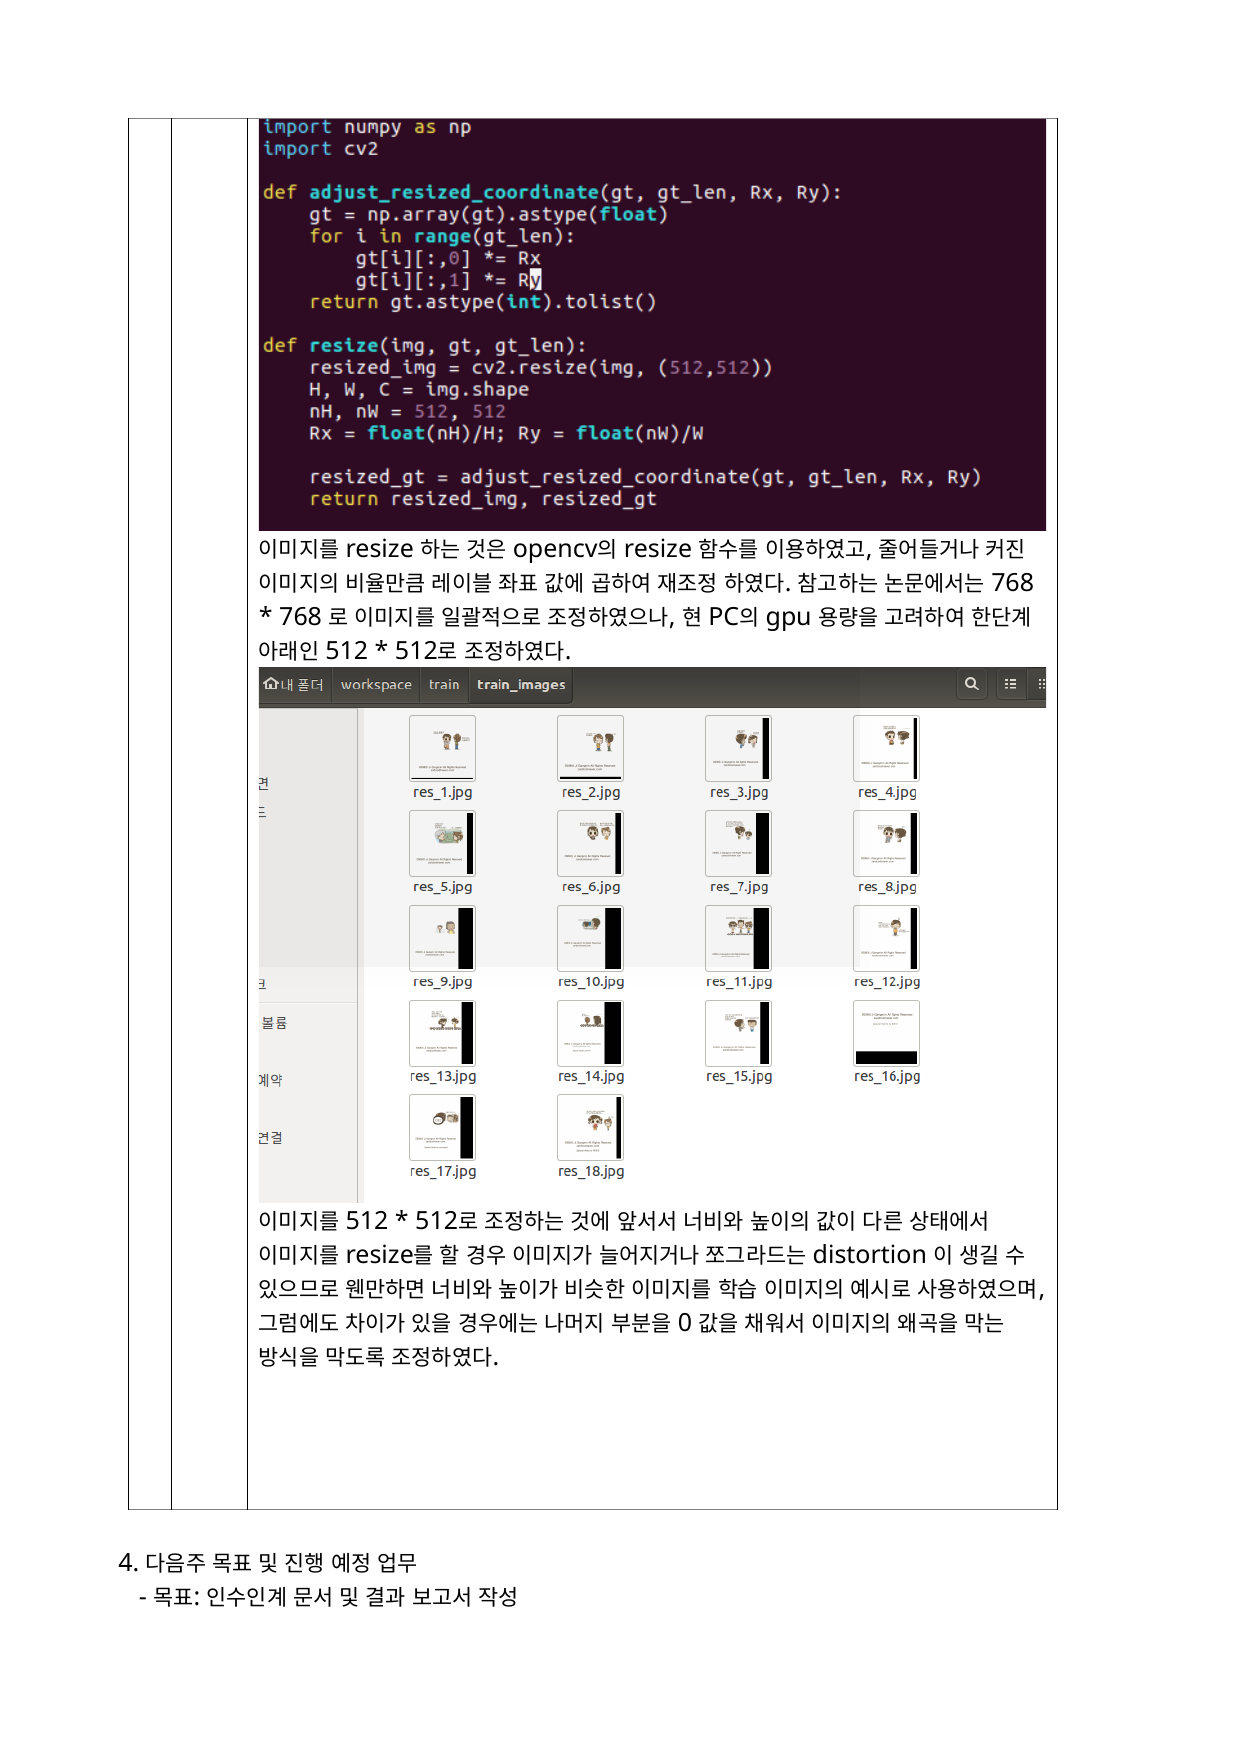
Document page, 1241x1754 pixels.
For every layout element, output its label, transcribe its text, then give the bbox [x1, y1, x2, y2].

table_cell 이미지를 resize 하는 것은 opencv의 resize 함수를 이용하였고, 줄어들거나 커진 이미지의 비율만큼 레이블 좌표 값에 곱하여 재조정 하였다. 참고하는 논문에서는 768 * 768 로 이미지를 일괄적으로 조정하였으나, 현 PC의 gpu 용량을 고려하여 한단계 아래인 512 * 512로 조정하였다. 이미지를 512 * 512로 조정하는 것에 앞서서 너비와 높이의 값이 다른 상태에서 이미지를 resize를 할 경우 이미지가 늘어지거나 쪼그라드는 distortion 이 생길 수 있으므로 웬만하면 너비와 높이가 비슷한 이미지를 학습 이미지의 예시로 사용하였으며, 그럼에도 차이가 있을 경우에는 나머지 부분을 0 값을 채워서 이미지의 왜곡을 막는 방식을 막도록 조정하였다. [248, 119, 1057, 1509]
text - 목표: 인수인계 문서 및 결과 보고서 작성 [118, 1578, 1122, 1612]
picture [258, 119, 1047, 531]
table_cell [172, 119, 247, 1509]
picture [258, 667, 1047, 1203]
text 4. 다음주 목표 및 진행 예정 업무 [118, 1544, 1122, 1578]
table_cell [129, 119, 171, 1509]
